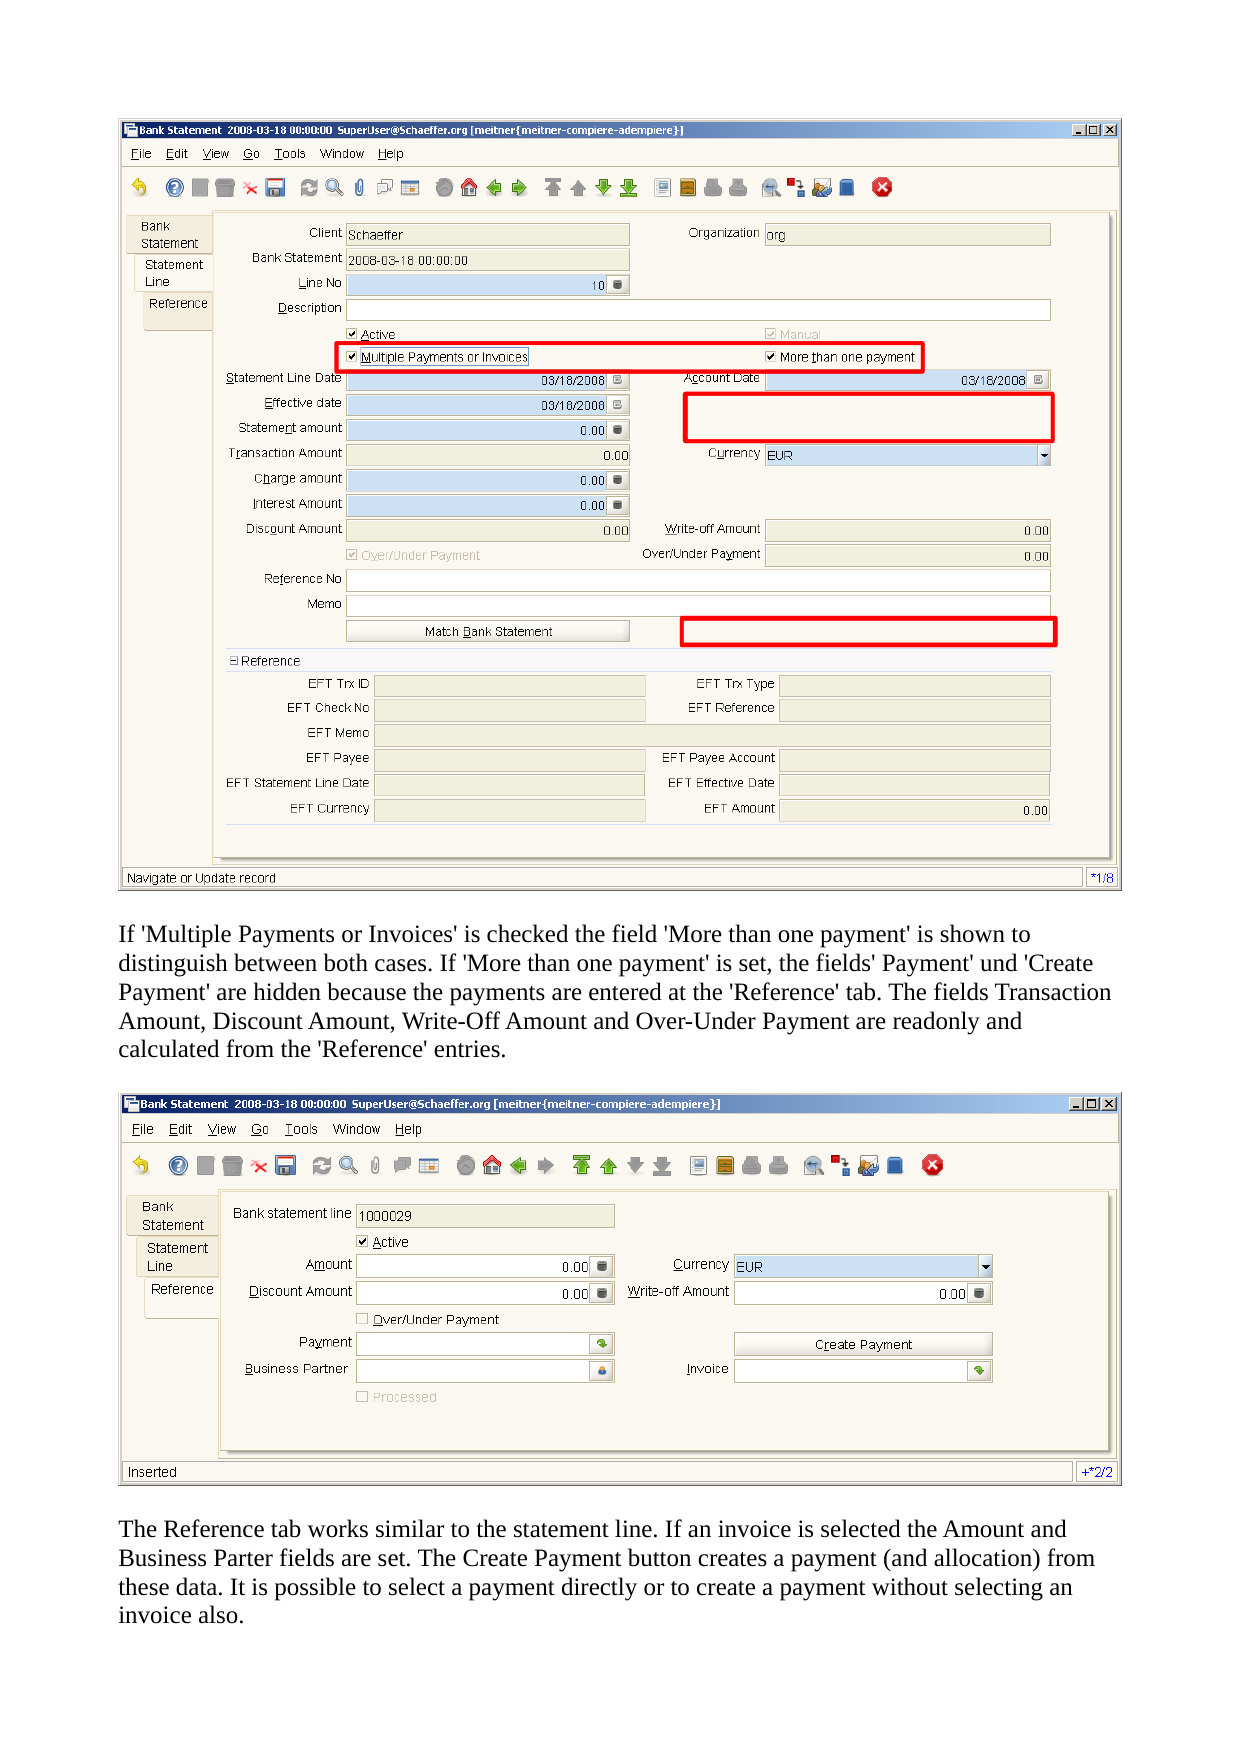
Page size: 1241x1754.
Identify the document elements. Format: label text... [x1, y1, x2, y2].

text If 'Multiple Payments or Invoices' is checked the field 'More than one payment' is shown to distinguish between both cases. If 'More than one payment' is set, the fields' Payment' und 'Create Payment' are hidden because the payments are entered at the 'Reference' tab. The fields Transaction Amount, Discount Amount, Write-Off Amount and Over-Under Payment are readonly and calculated from the 'Reference' entries. [118, 919, 1122, 1063]
picture [118, 118, 1122, 891]
text The Reference tab works similar to the statement line. If an invoice is selected the Amount and Business Parter fields are set. The Create Payment button creates a payment (and allocation) from these data. It is possible to select a payment directly or to create a payment without selecting an invoice also. [118, 1514, 1122, 1629]
picture [118, 1092, 1122, 1486]
